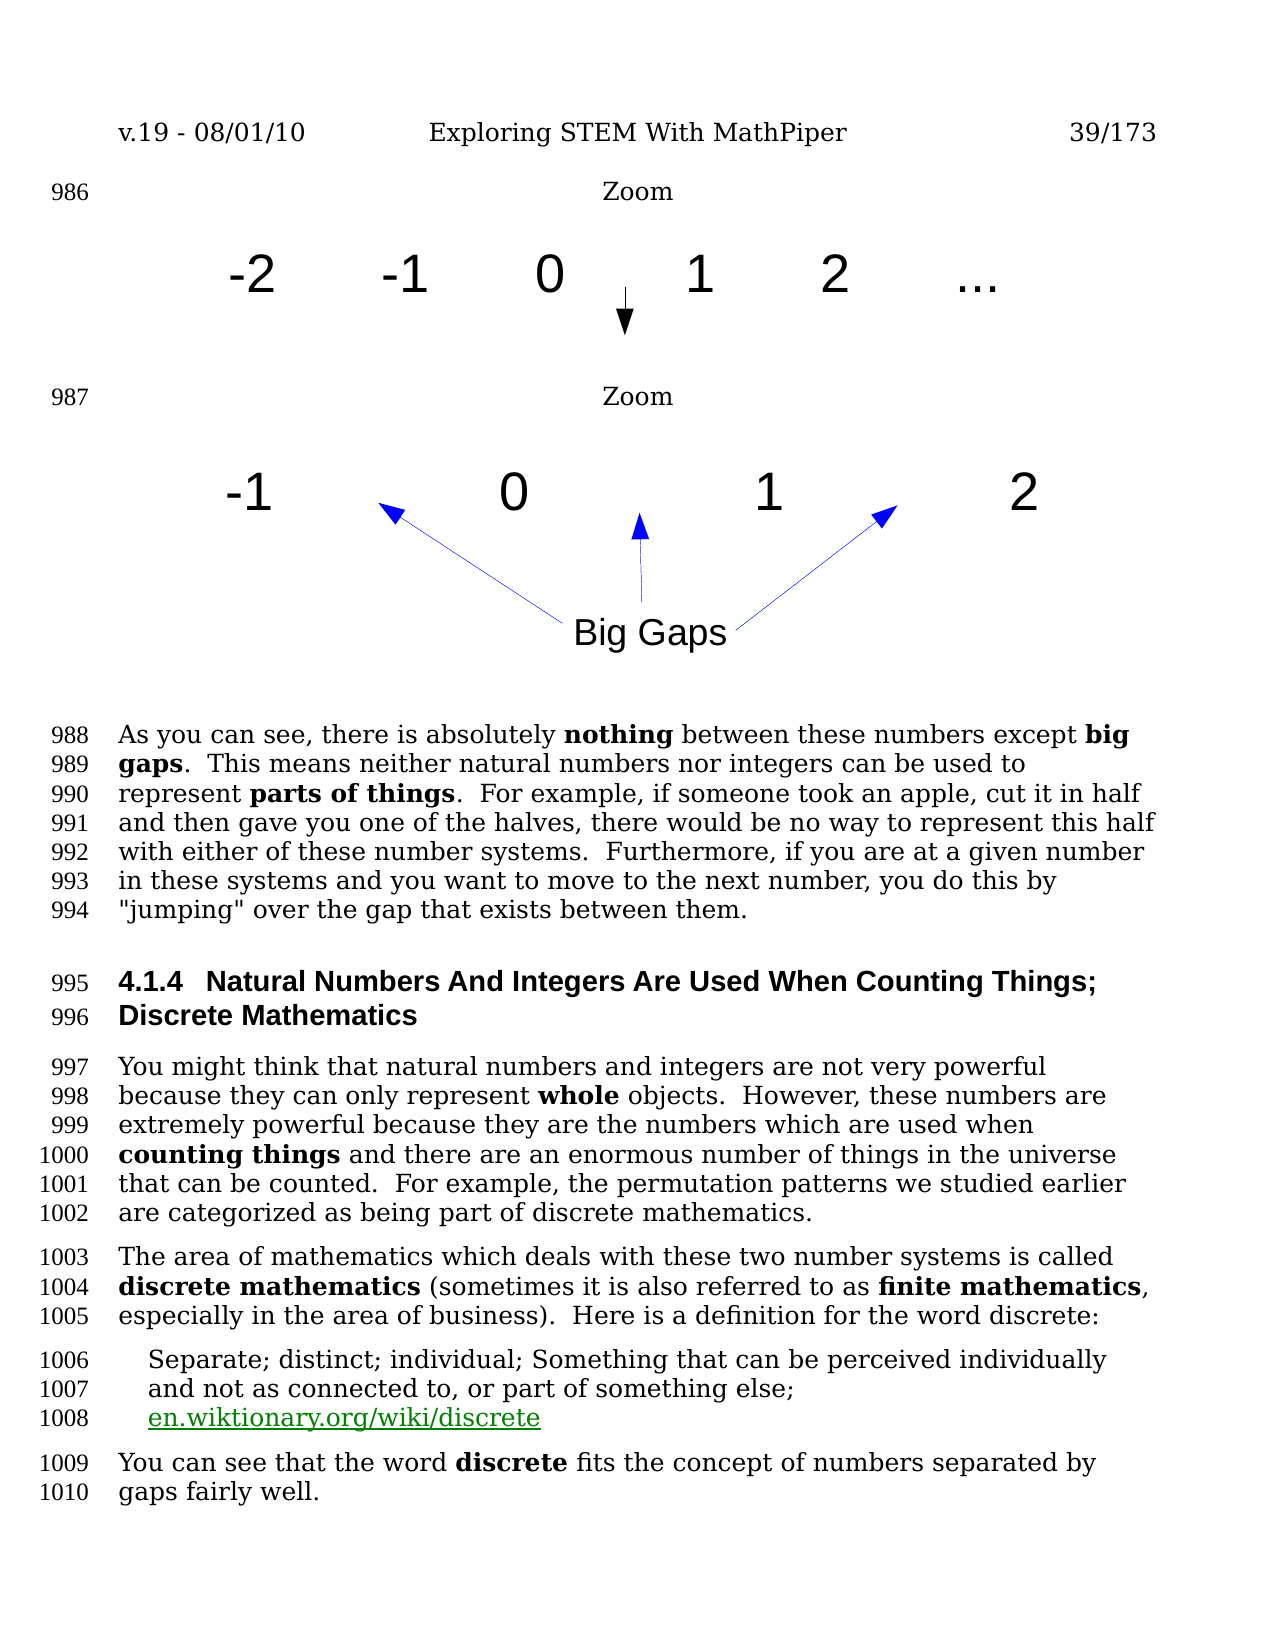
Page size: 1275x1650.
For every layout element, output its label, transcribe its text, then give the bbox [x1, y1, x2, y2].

subtitle Natural Numbers And Integers Are Used When Counting Things; Discrete Mathematics [118, 964, 1157, 1031]
text You can see that the word discrete fits the concept of numbers separated by gaps fairly well. [118, 1448, 1157, 1506]
text As you can see, there is absolutely nothing between these numbers except big gaps. This means neither natural numbers nor integers can be used to represent parts of things. For example, if someone took an apple, cut it in half and then gave you one of the halves, there would be no way to represent this half with either of these number systems. Furthermore, if you are at a given number in these systems and you want to move to the next number, you do this by "jumping" over the gap that exists between them. [118, 720, 1157, 925]
text Separate; distinct; individual; Something that can be perceived individually and not as connected to, or part of something else; en.wiktionary.org/wiki/discrete [148, 1345, 1157, 1433]
text Zoom [118, 177, 1157, 206]
text Zoom [118, 382, 1157, 411]
text You might think that natural numbers and integers are not very powerful because they can only represent whole objects. However, these numbers are extremely powerful because they are the numbers which are used when counting things and there are an enormous number of things in the universe that can be counted. For example, the permutation patterns we studied earlier are categorized as being part of discrete mathematics. [118, 1052, 1157, 1227]
text The area of mathematics which deals with these two number systems is called discrete mathematics (sometimes it is also referred to as finite mathematics, especially in the area of business). Here is a definition for the word discrete: [118, 1242, 1157, 1330]
